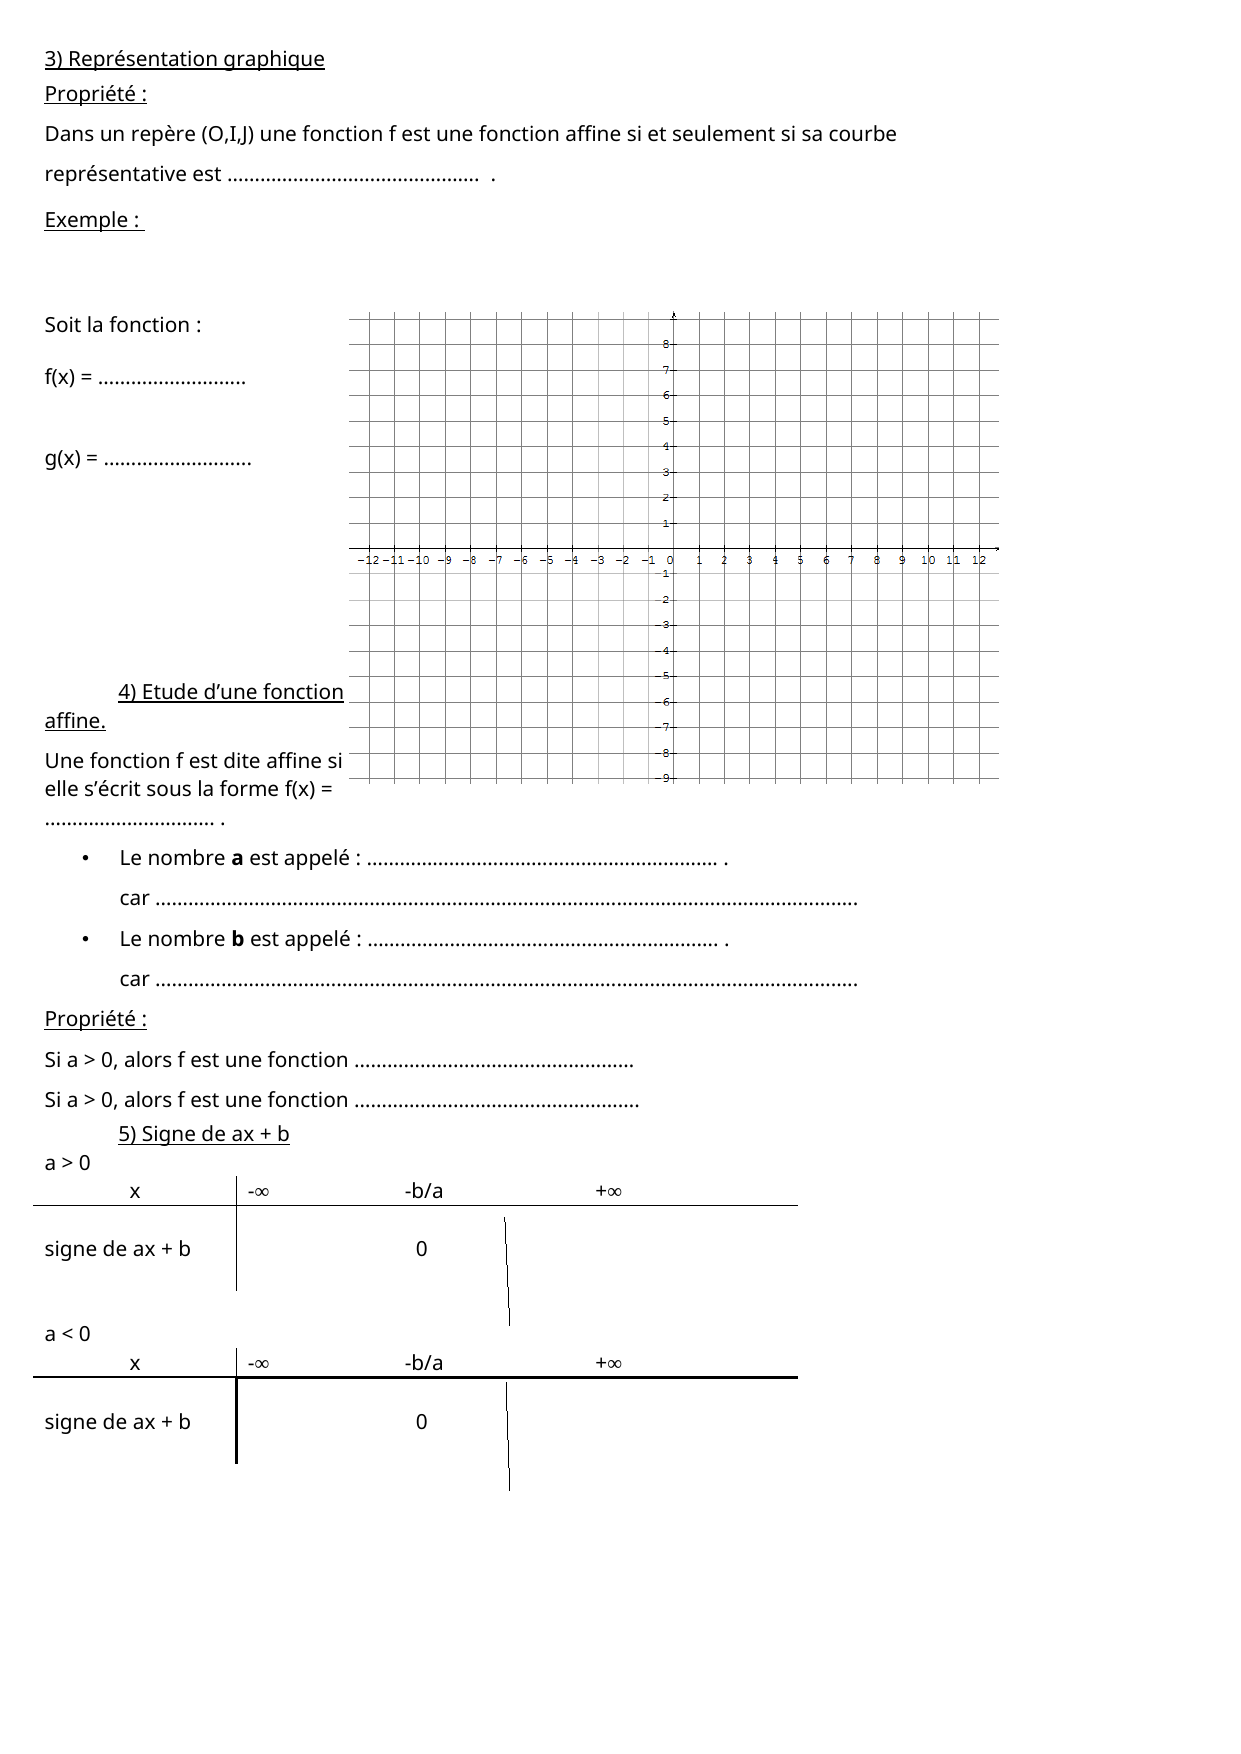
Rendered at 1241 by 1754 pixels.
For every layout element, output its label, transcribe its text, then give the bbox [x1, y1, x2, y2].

text 3) Représentation graphique [44, 44, 1181, 73]
text g(x) = ……………………... [44, 443, 349, 471]
text [1000, 677, 1181, 734]
text f(x) = ……………………... [44, 362, 349, 391]
text a < 0 [44, 1319, 1181, 1348]
table_cell 0 [238, 1379, 797, 1464]
text Une fonction f est dite affine si elle s’écrit sous la forme f(x) = …………………………. . [44, 746, 1181, 831]
text Propriété : [44, 1004, 1181, 1033]
text Dans un repère (O,I,J) une fonction f est une fonction affine si et seulement si sa courbe [44, 119, 1181, 147]
table_header x [33, 1176, 236, 1205]
text Propriété : [44, 79, 1181, 107]
text 4) Etude d’une fonction affine. [44, 677, 349, 734]
table_header x [33, 1348, 236, 1376]
text 5) Signe de ax + b [44, 1119, 1181, 1148]
text [1000, 443, 1181, 471]
text Si a > 0, alors f est une fonction …………………………………………… [44, 1045, 1181, 1073]
text Soit la fonction : [44, 310, 1181, 338]
list Le nombre a est appelé : ………………………………………………………. . [82, 843, 1181, 872]
table_header -∞ -b/a +∞ [237, 1176, 797, 1205]
table_header -∞ -b/a +∞ [237, 1348, 797, 1376]
text Si a > 0, alors f est une fonction ……………………………………………. [44, 1085, 1181, 1113]
text Exemple : [44, 206, 1181, 234]
text a > 0 [44, 1148, 1181, 1176]
table_cell 0 [237, 1206, 797, 1291]
text [1000, 362, 1181, 391]
picture [349, 311, 999, 784]
table_cell signe de ax + b [33, 1378, 235, 1464]
table_cell signe de ax + b [33, 1206, 236, 1291]
list car ……………………………………………………………………………………………………………….. [82, 964, 1181, 993]
list car ……………………………………………………………………………………………………………….. [82, 883, 1181, 912]
list Le nombre b est appelé : ………………………………………………………. . [82, 924, 1181, 952]
text représentative est ………………………………………. . [44, 159, 1181, 188]
